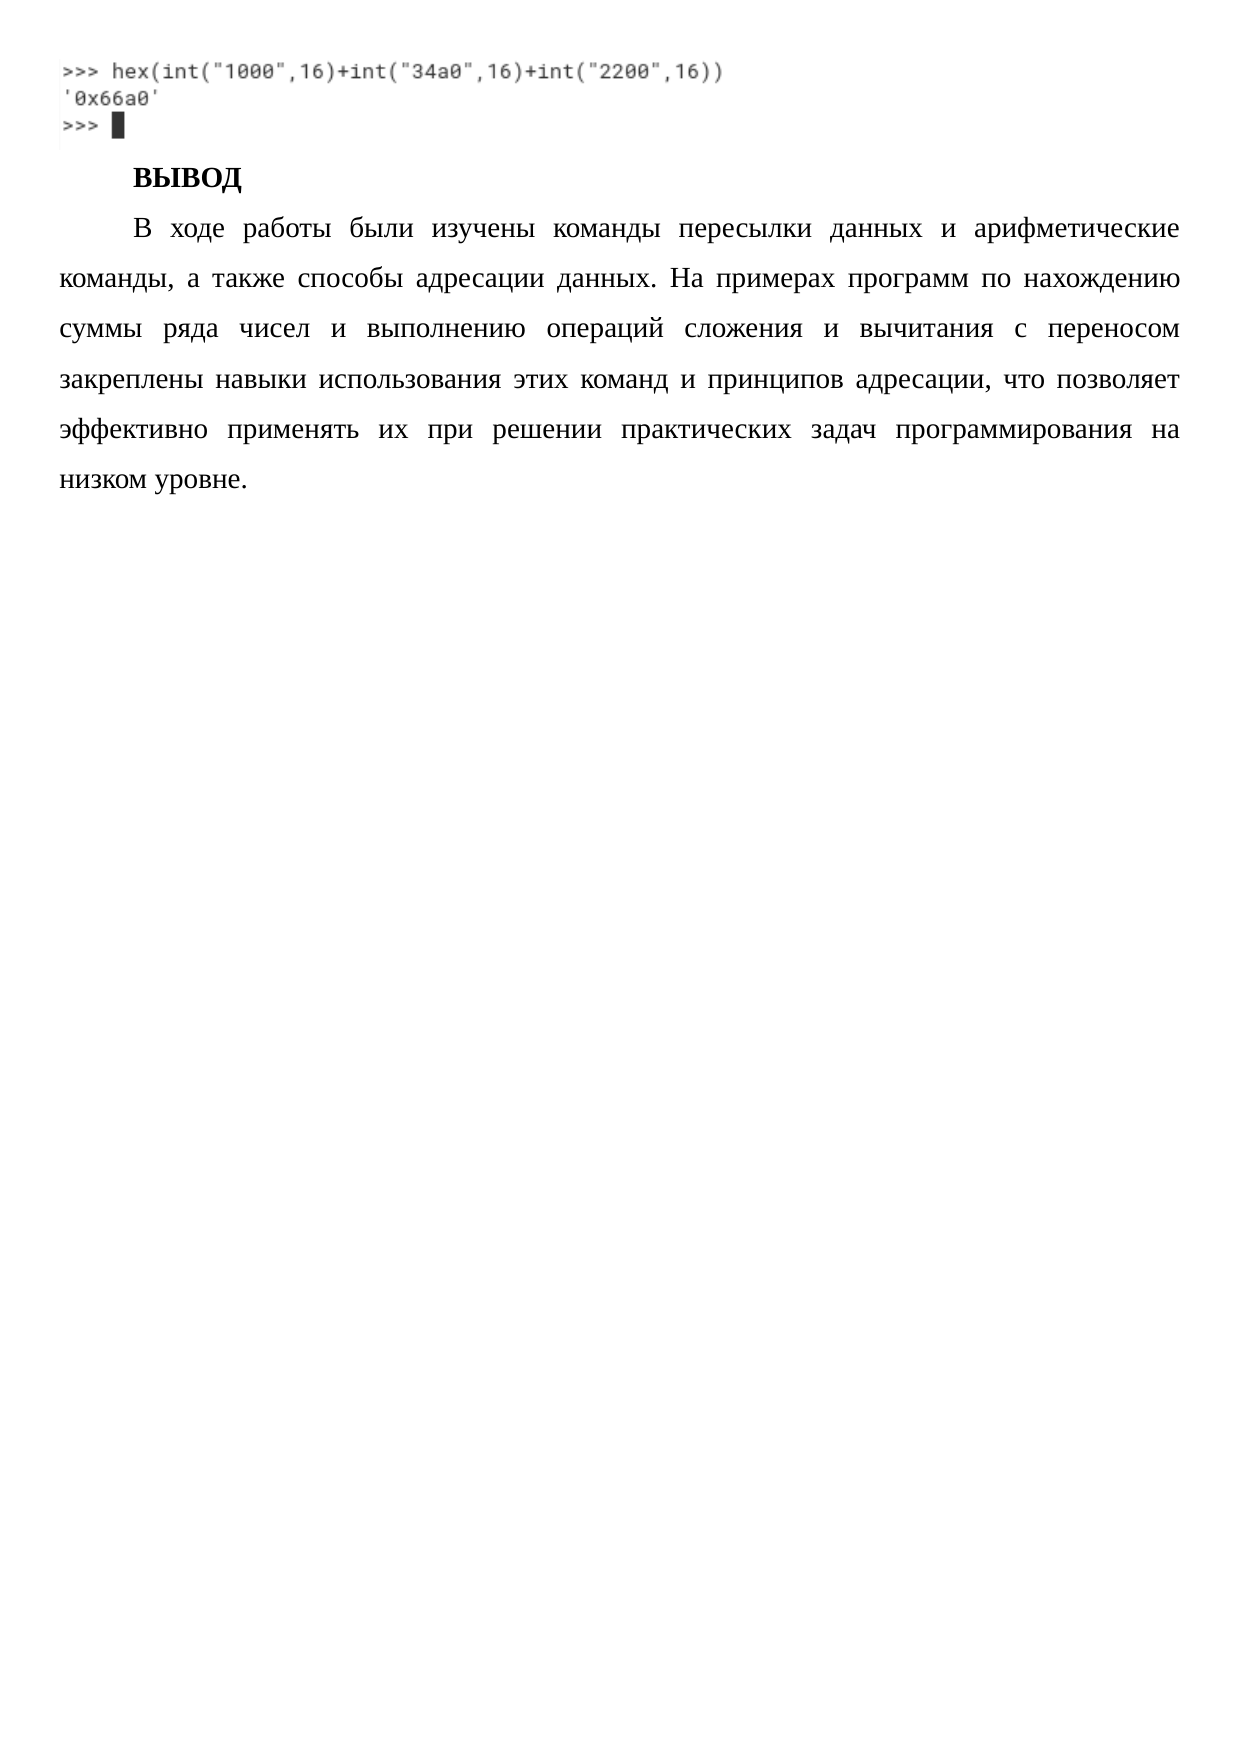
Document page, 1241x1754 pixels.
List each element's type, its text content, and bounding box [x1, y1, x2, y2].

text ВЫВОД [59, 160, 1181, 193]
picture [59, 59, 753, 150]
text В ходе работы были изучены команды пересылки данных и арифметические команды, а также способы адресации данных. На примерах программ по нахождению суммы ряда чисел и выполнению операций сложения и вычитания с переносом закреплены навыки использования этих команд и принципов адресации, что позволяет эффективно применять их при решении практических задач программирования на низком уровне. [59, 210, 1181, 495]
